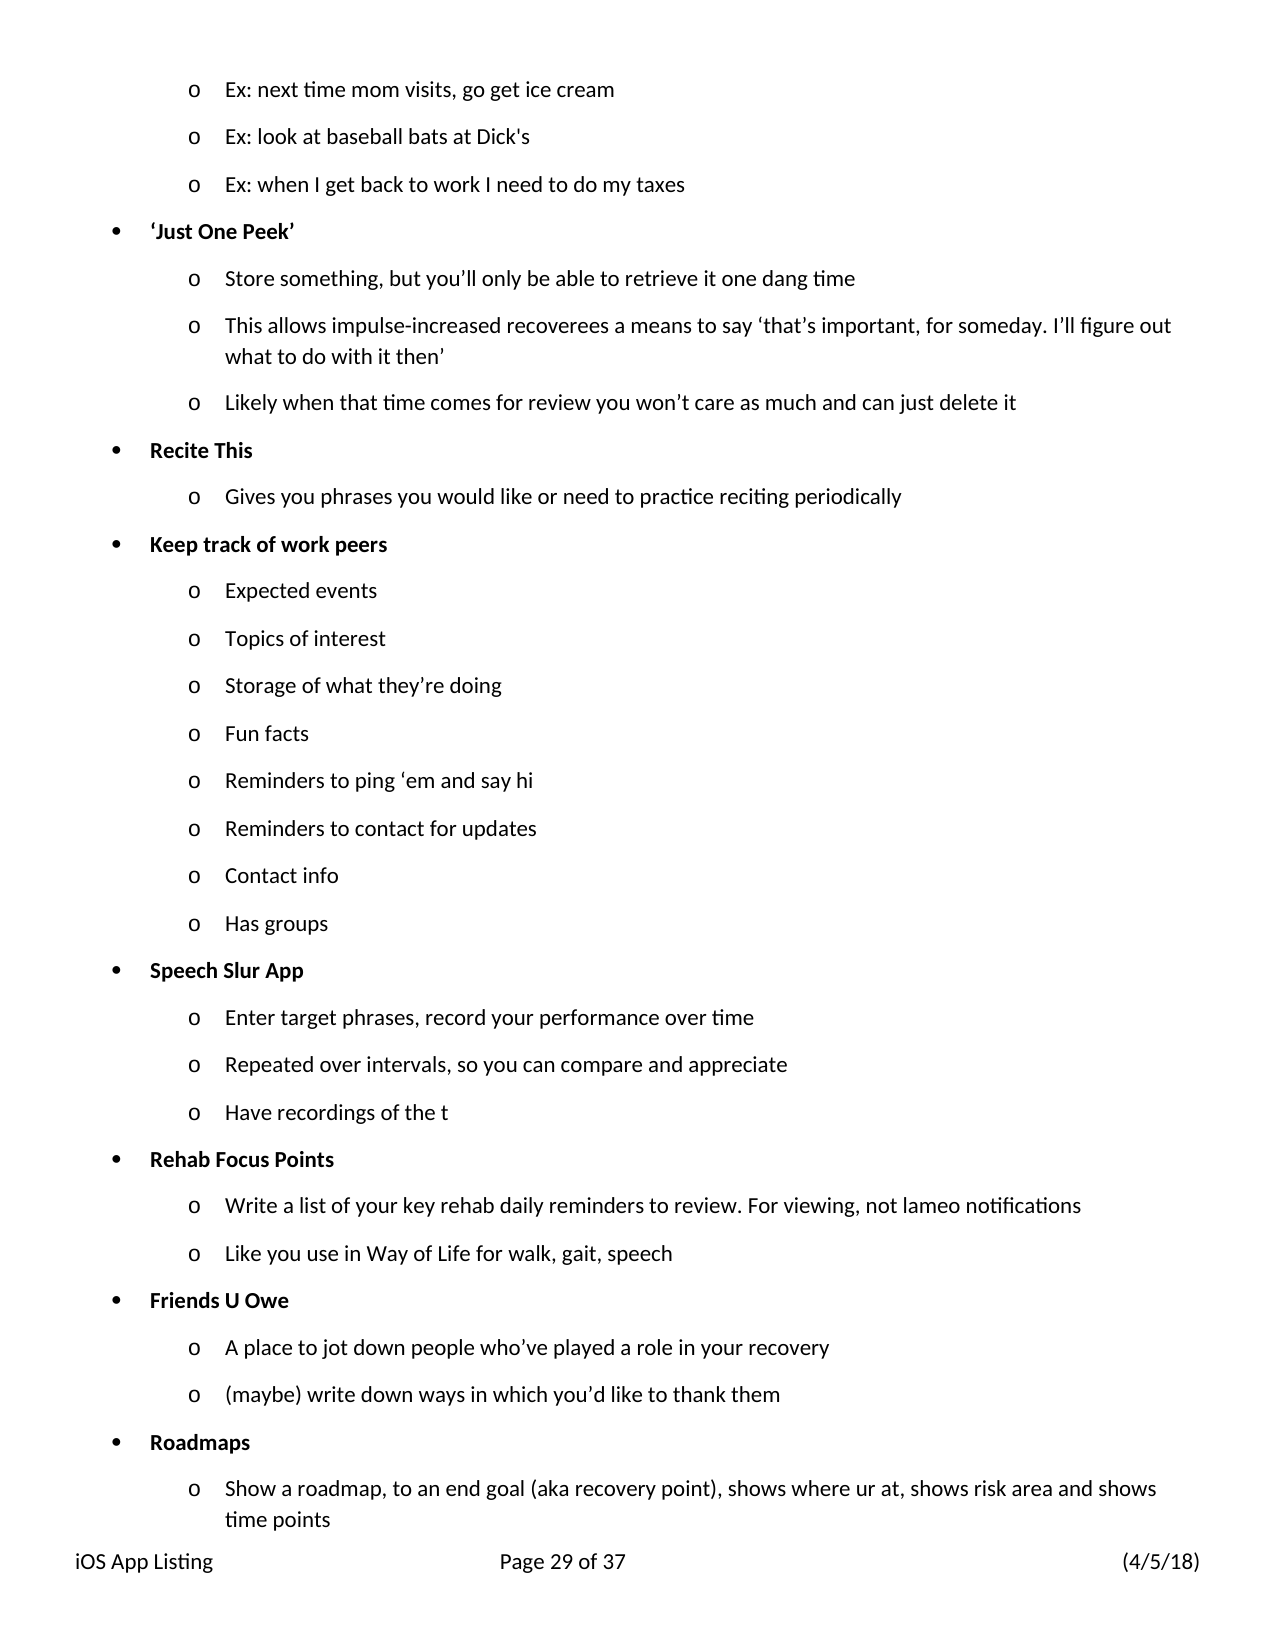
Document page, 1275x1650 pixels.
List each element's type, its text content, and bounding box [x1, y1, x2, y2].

list Have recordings of the t [187, 1098, 1200, 1127]
list Repeated over intervals, so you can compare and appreciate [187, 1050, 1200, 1079]
list Write a list of your key rehab daily reminders to review. For viewing, not lameo notifications [187, 1191, 1200, 1221]
list This allows impulse-increased recoverees a means to say ‘that’s important, for someday. I’ll figure out what to do with it then’ [187, 311, 1200, 370]
list Store something, but you’ll only be able to retrieve it one dang time [187, 264, 1200, 293]
list ‘Just One Peek’ [112, 217, 1200, 246]
list Recite This [112, 436, 1200, 464]
list Reminders to ping ‘em and say hi [187, 766, 1200, 795]
list Likely when that time comes for review you won’t care as much and can just delete it [187, 388, 1200, 418]
list Gives you phrases you would like or need to practice reciting periodically [187, 482, 1200, 512]
list Storage of what they’re doing [187, 671, 1200, 700]
list Expected events [187, 576, 1200, 605]
list Like you use in Way of Life for walk, gait, speech [187, 1239, 1200, 1268]
list Roadmaps [112, 1428, 1200, 1456]
list (maybe) write down ways in which you’d like to thank them [187, 1380, 1200, 1409]
list Reminders to contact for updates [187, 814, 1200, 843]
list Speech Slur App [112, 956, 1200, 984]
list Fun facts [187, 719, 1200, 748]
list Topics of interest [187, 624, 1200, 653]
list Ex: when I get back to work I need to do my taxes [187, 170, 1200, 199]
list Rehab Focus Points [112, 1145, 1200, 1173]
list Ex: look at baseball bats at Dick's [187, 122, 1200, 152]
list Friends U Owe [112, 1286, 1200, 1314]
list Ex: next time mom visits, go get ice cream [187, 75, 1200, 104]
list Contact info [187, 861, 1200, 890]
list Keep track of work peers [112, 530, 1200, 558]
list Show a roadmap, to an end goal (aka recovery point), shows where ur at, shows risk area and shows time points [187, 1474, 1200, 1533]
list Has groups [187, 909, 1200, 938]
list A place to jot down people who’ve played a role in your recovery [187, 1333, 1200, 1362]
list Enter target phrases, record your performance over time [187, 1003, 1200, 1032]
